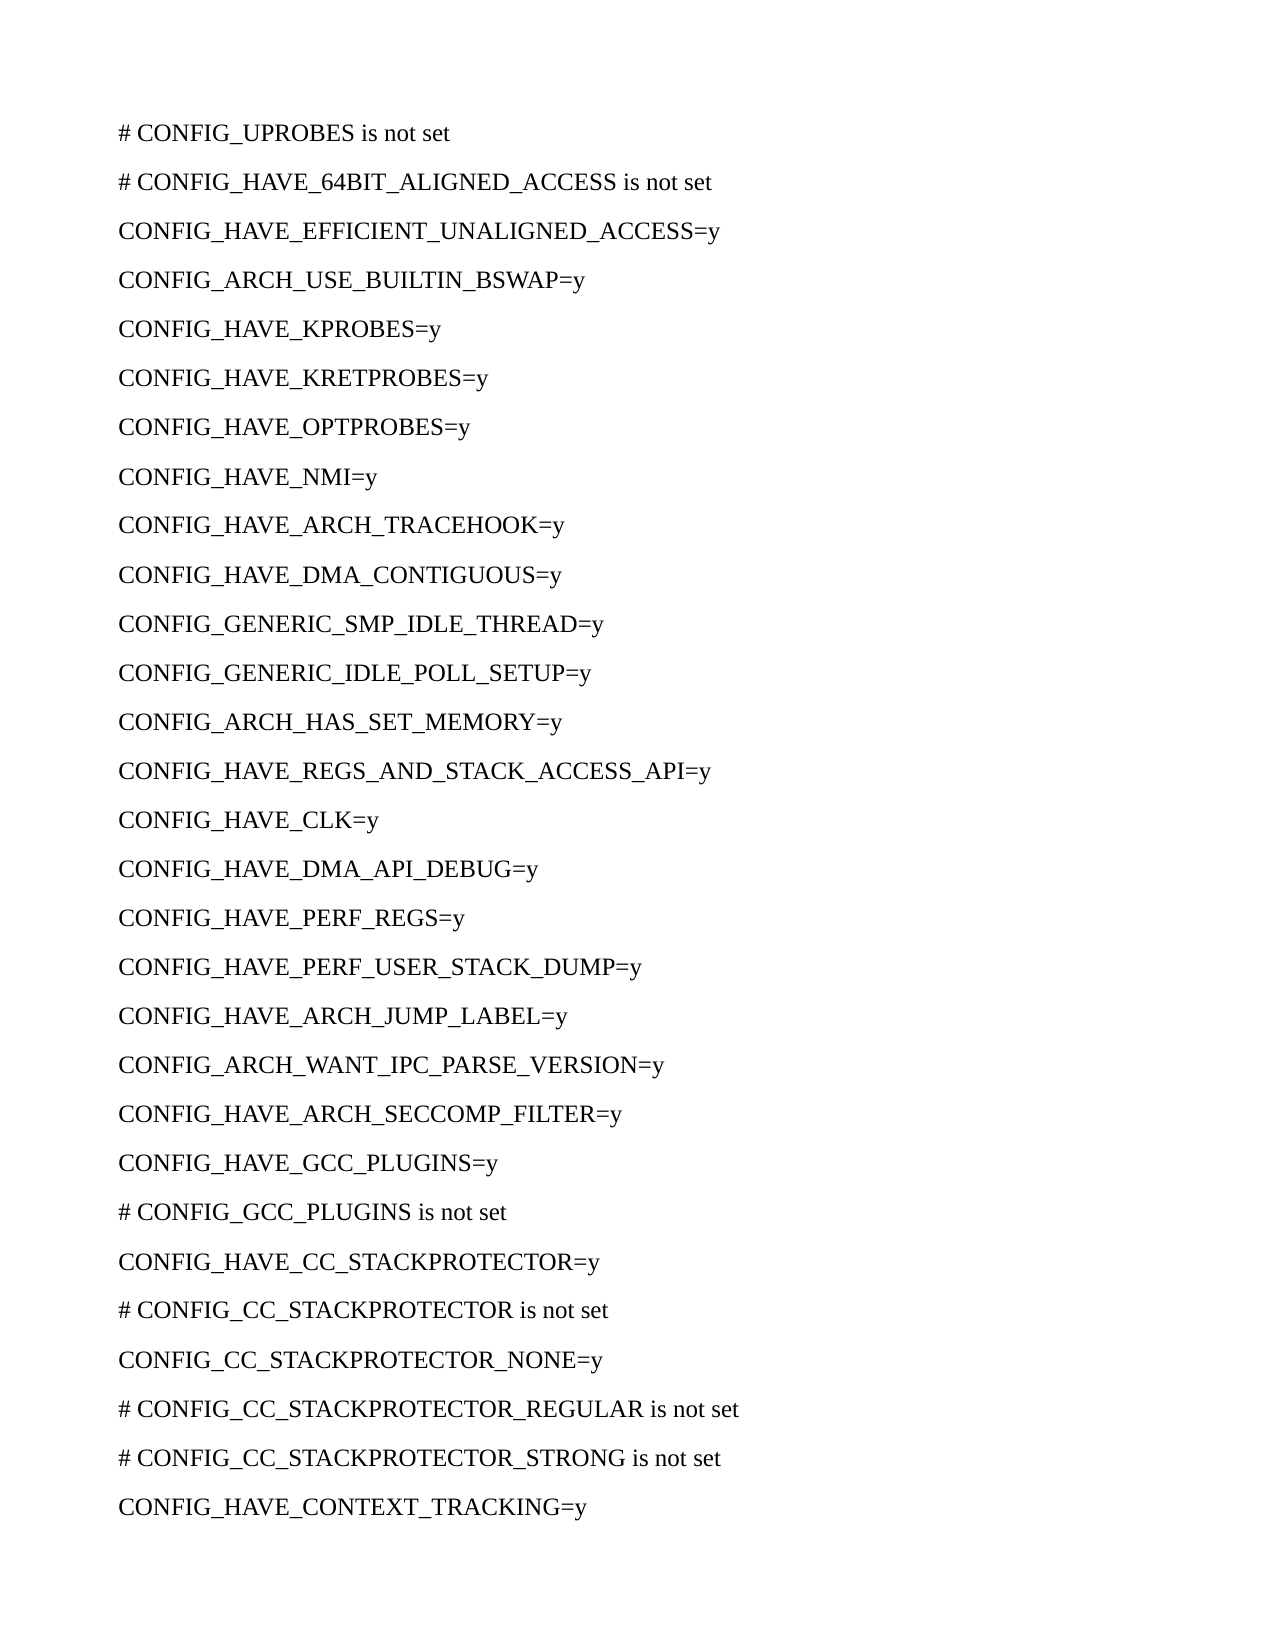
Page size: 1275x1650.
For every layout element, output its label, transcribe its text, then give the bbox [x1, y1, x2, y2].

text CONFIG_HAVE_CLK=y [118, 805, 1157, 834]
text CONFIG_HAVE_CC_STACKPROTECTOR=y [118, 1247, 1157, 1275]
text CONFIG_CC_STACKPROTECTOR_NONE=y [118, 1345, 1157, 1373]
text CONFIG_HAVE_PERF_USER_STACK_DUMP=y [118, 952, 1157, 981]
text CONFIG_HAVE_PERF_REGS=y [118, 903, 1157, 932]
text # CONFIG_CC_STACKPROTECTOR is not set [118, 1296, 1157, 1324]
text CONFIG_HAVE_KRETPROBES=y [118, 363, 1157, 392]
text CONFIG_HAVE_CONTEXT_TRACKING=y [118, 1492, 1157, 1521]
text CONFIG_HAVE_EFFICIENT_UNALIGNED_ACCESS=y [118, 216, 1157, 245]
text CONFIG_HAVE_KPROBES=y [118, 314, 1157, 343]
text CONFIG_HAVE_DMA_CONTIGUOUS=y [118, 560, 1157, 588]
text CONFIG_GENERIC_IDLE_POLL_SETUP=y [118, 658, 1157, 687]
text CONFIG_ARCH_HAS_SET_MEMORY=y [118, 707, 1157, 736]
text CONFIG_HAVE_DMA_API_DEBUG=y [118, 854, 1157, 883]
text CONFIG_HAVE_NMI=y [118, 462, 1157, 490]
text # CONFIG_UPROBES is not set [118, 118, 1157, 147]
text CONFIG_HAVE_GCC_PLUGINS=y [118, 1148, 1157, 1177]
text # CONFIG_CC_STACKPROTECTOR_STRONG is not set [118, 1443, 1157, 1472]
text CONFIG_ARCH_USE_BUILTIN_BSWAP=y [118, 265, 1157, 294]
text CONFIG_ARCH_WANT_IPC_PARSE_VERSION=y [118, 1050, 1157, 1079]
text # CONFIG_CC_STACKPROTECTOR_REGULAR is not set [118, 1394, 1157, 1422]
text # CONFIG_HAVE_64BIT_ALIGNED_ACCESS is not set [118, 167, 1157, 196]
text CONFIG_GENERIC_SMP_IDLE_THREAD=y [118, 609, 1157, 637]
text CONFIG_HAVE_ARCH_TRACEHOOK=y [118, 511, 1157, 539]
text CONFIG_HAVE_OPTPROBES=y [118, 412, 1157, 441]
text # CONFIG_GCC_PLUGINS is not set [118, 1197, 1157, 1226]
text CONFIG_HAVE_REGS_AND_STACK_ACCESS_API=y [118, 756, 1157, 785]
text CONFIG_HAVE_ARCH_JUMP_LABEL=y [118, 1001, 1157, 1030]
text CONFIG_HAVE_ARCH_SECCOMP_FILTER=y [118, 1099, 1157, 1128]
